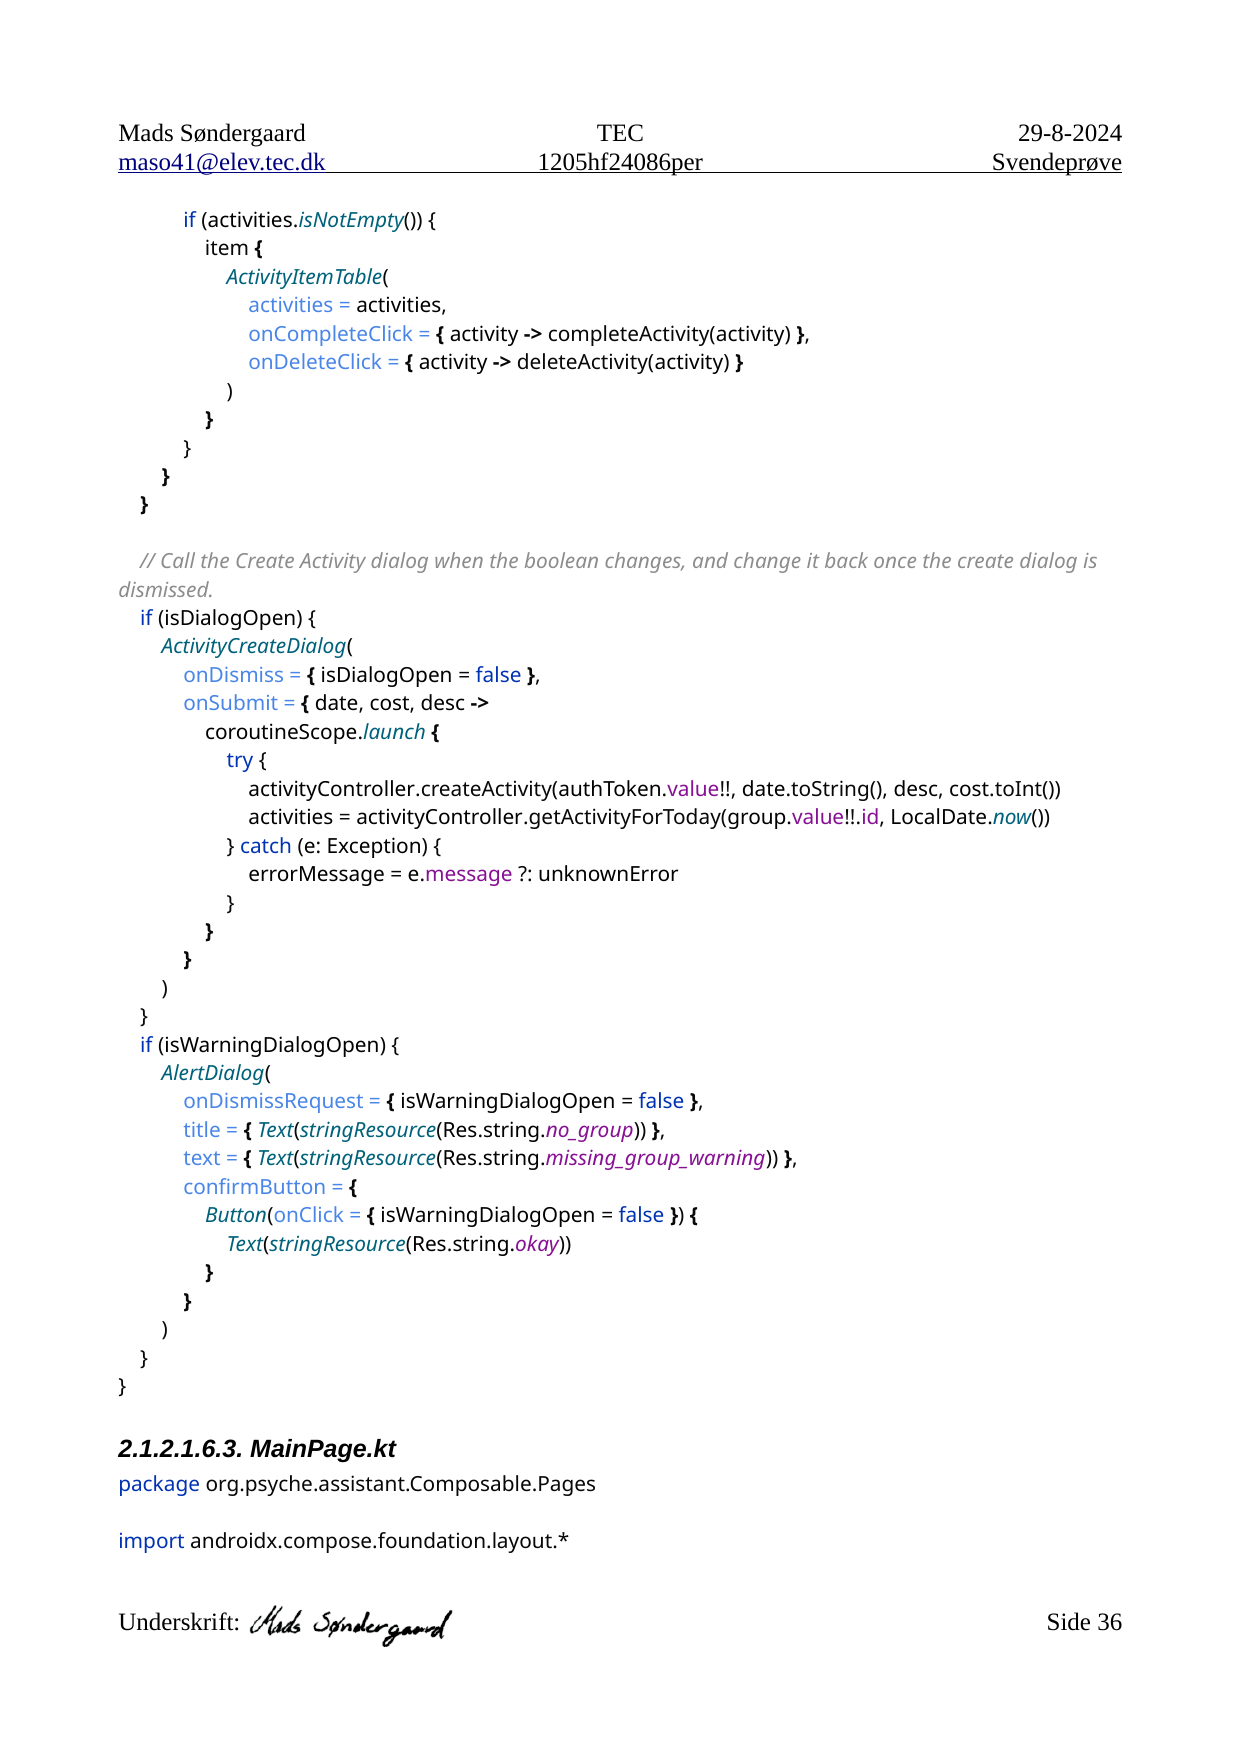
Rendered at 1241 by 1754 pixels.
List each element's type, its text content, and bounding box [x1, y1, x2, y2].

text package org.psyche.assistant.Composable.Pages import androidx.compose.foundation.layout.* [118, 1469, 1122, 1555]
subtitle 2.1.2.1.6.3. MainPage.kt [118, 1434, 1122, 1463]
text if (activities.isNotEmpty()) { item { ActivityItemTable( activities = activities, onCompleteClick = { activity -> completeActivity(activity) }, onDeleteClick = { activity -> deleteActivity(activity) } ) } } } } // Call the Create Activity dialog when the boolean changes, and change it back once the create dialog is dismissed. if (isDialogOpen) { ActivityCreateDialog( onDismiss = { isDialogOpen = false }, onSubmit = { date, cost, desc -> coroutineScope.launch { try { activityController.createActivity(authToken.value!!, date.toString(), desc, cost.toInt()) activities = activityController.getActivityForToday(group.value!!.id, LocalDate.now()) } catch (e: Exception) { errorMessage = e.message ?: unknownError } } } ) } if (isWarningDialogOpen) { AlertDialog( onDismissRequest = { isWarningDialogOpen = false }, title = { Text(stringResource(Res.string.no_group)) }, text = { Text(stringResource(Res.string.missing_group_warning)) }, confirmButton = { Button(onClick = { isWarningDialogOpen = false }) { Text(stringResource(Res.string.okay)) } } ) } } [118, 205, 1122, 1399]
picture [244, 1600, 458, 1647]
